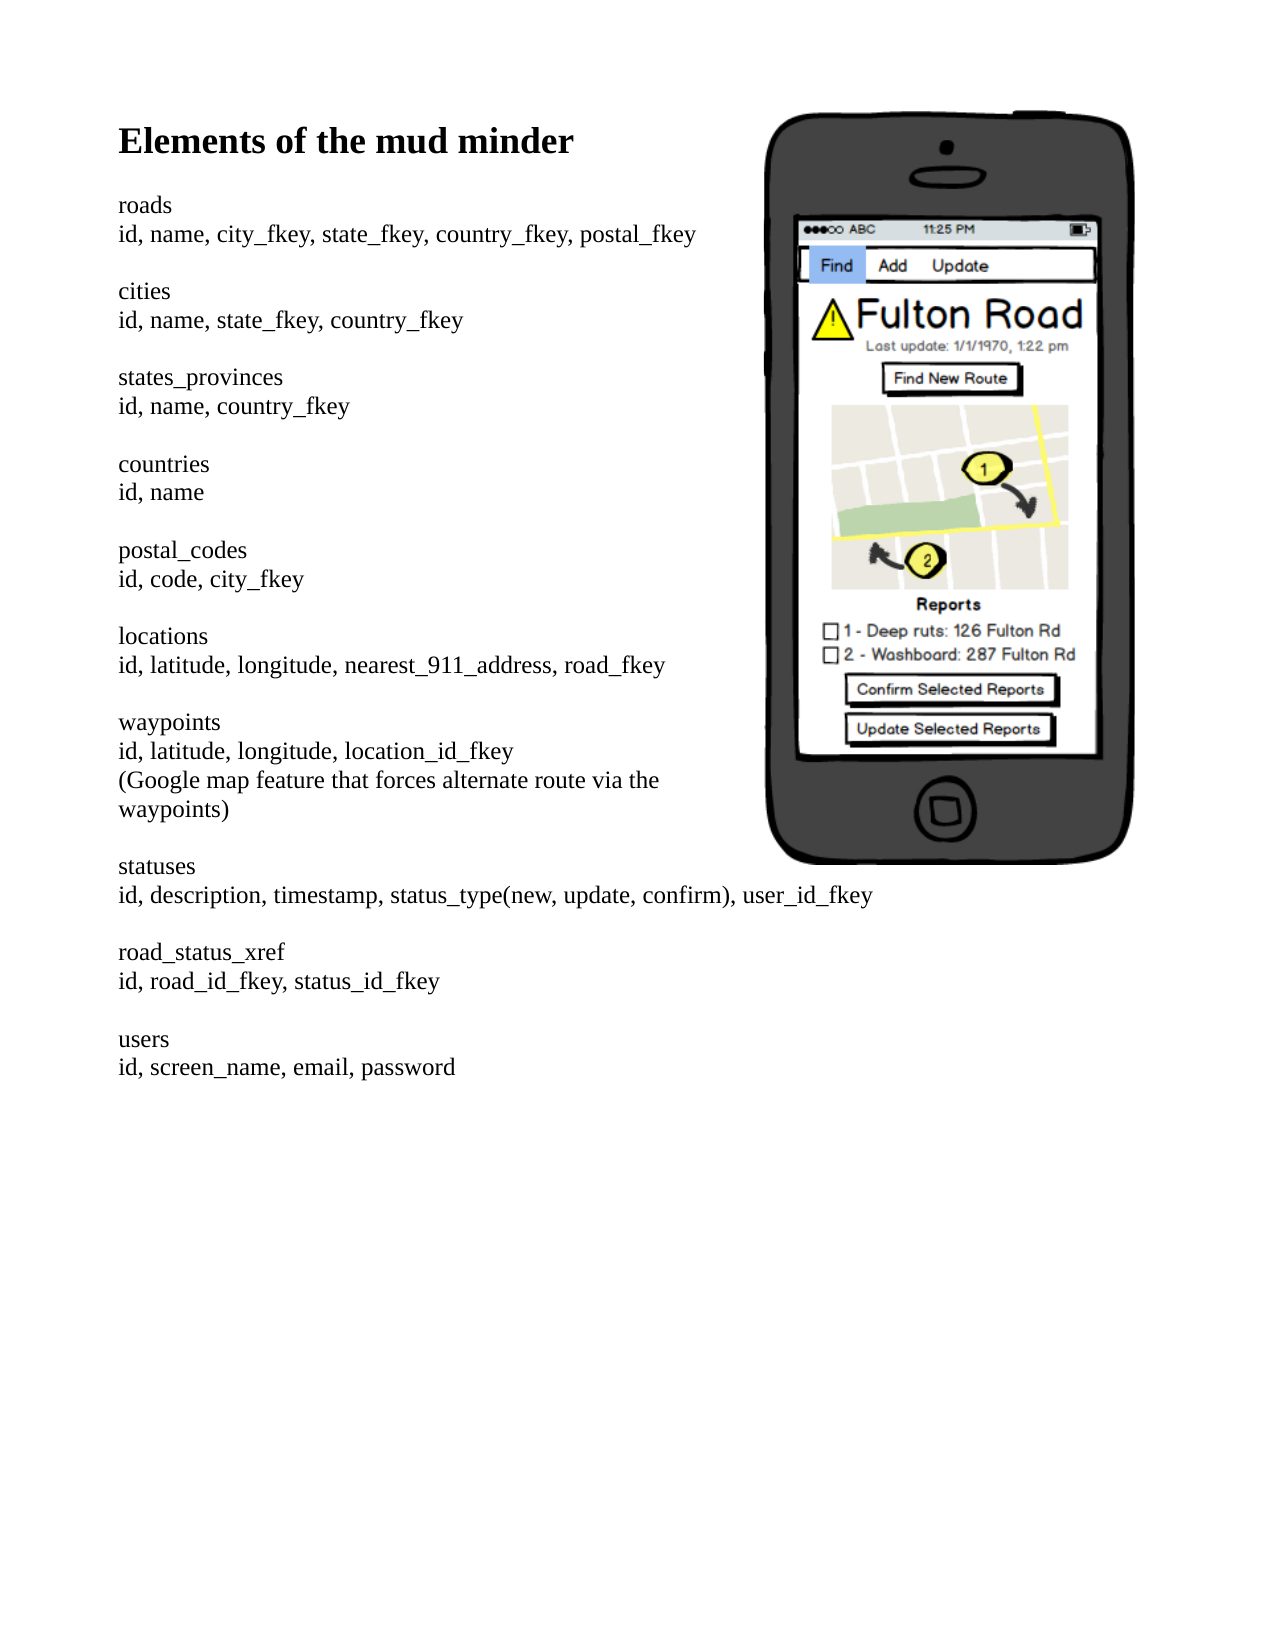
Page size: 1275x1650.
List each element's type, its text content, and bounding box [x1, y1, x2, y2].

text id, latitude, longitude, location_id_fkey [118, 736, 763, 765]
text (Google map feature that forces alternate route via the waypoints) [118, 765, 763, 822]
text cities [118, 276, 763, 305]
text id, code, city_fkey [118, 564, 763, 592]
text postal_codes [118, 535, 763, 564]
text id, screen_name, email, password [118, 1052, 1157, 1081]
text [1135, 391, 1157, 420]
text [1135, 535, 1157, 564]
text waypoints [118, 707, 763, 736]
text [1135, 362, 1157, 391]
text users [118, 1024, 1157, 1052]
text [1135, 564, 1157, 592]
text id, latitude, longitude, nearest_911_address, road_fkey [118, 650, 763, 679]
text [1135, 621, 1157, 650]
text locations [118, 621, 763, 650]
text id, name, city_fkey, state_fkey, country_fkey, postal_fkey [118, 219, 763, 247]
text countries [118, 449, 763, 477]
text states_provinces [118, 362, 763, 391]
text roads [118, 190, 763, 219]
text Elements of the mud minder [118, 118, 763, 161]
text statuses [118, 851, 1157, 880]
text [1135, 707, 1157, 736]
text [1135, 449, 1157, 477]
text id, name [118, 477, 763, 506]
text [1135, 477, 1157, 506]
picture [763, 110, 1135, 865]
text id, name, country_fkey [118, 391, 763, 420]
text [1135, 190, 1157, 219]
text id, road_id_fkey, status_id_fkey [118, 966, 1157, 995]
text road_status_xref [118, 937, 1157, 966]
text [1135, 276, 1157, 305]
text id, description, timestamp, status_type(new, update, confirm), user_id_fkey [118, 880, 1157, 909]
text [1135, 118, 1157, 161]
text id, name, state_fkey, country_fkey [118, 305, 763, 334]
